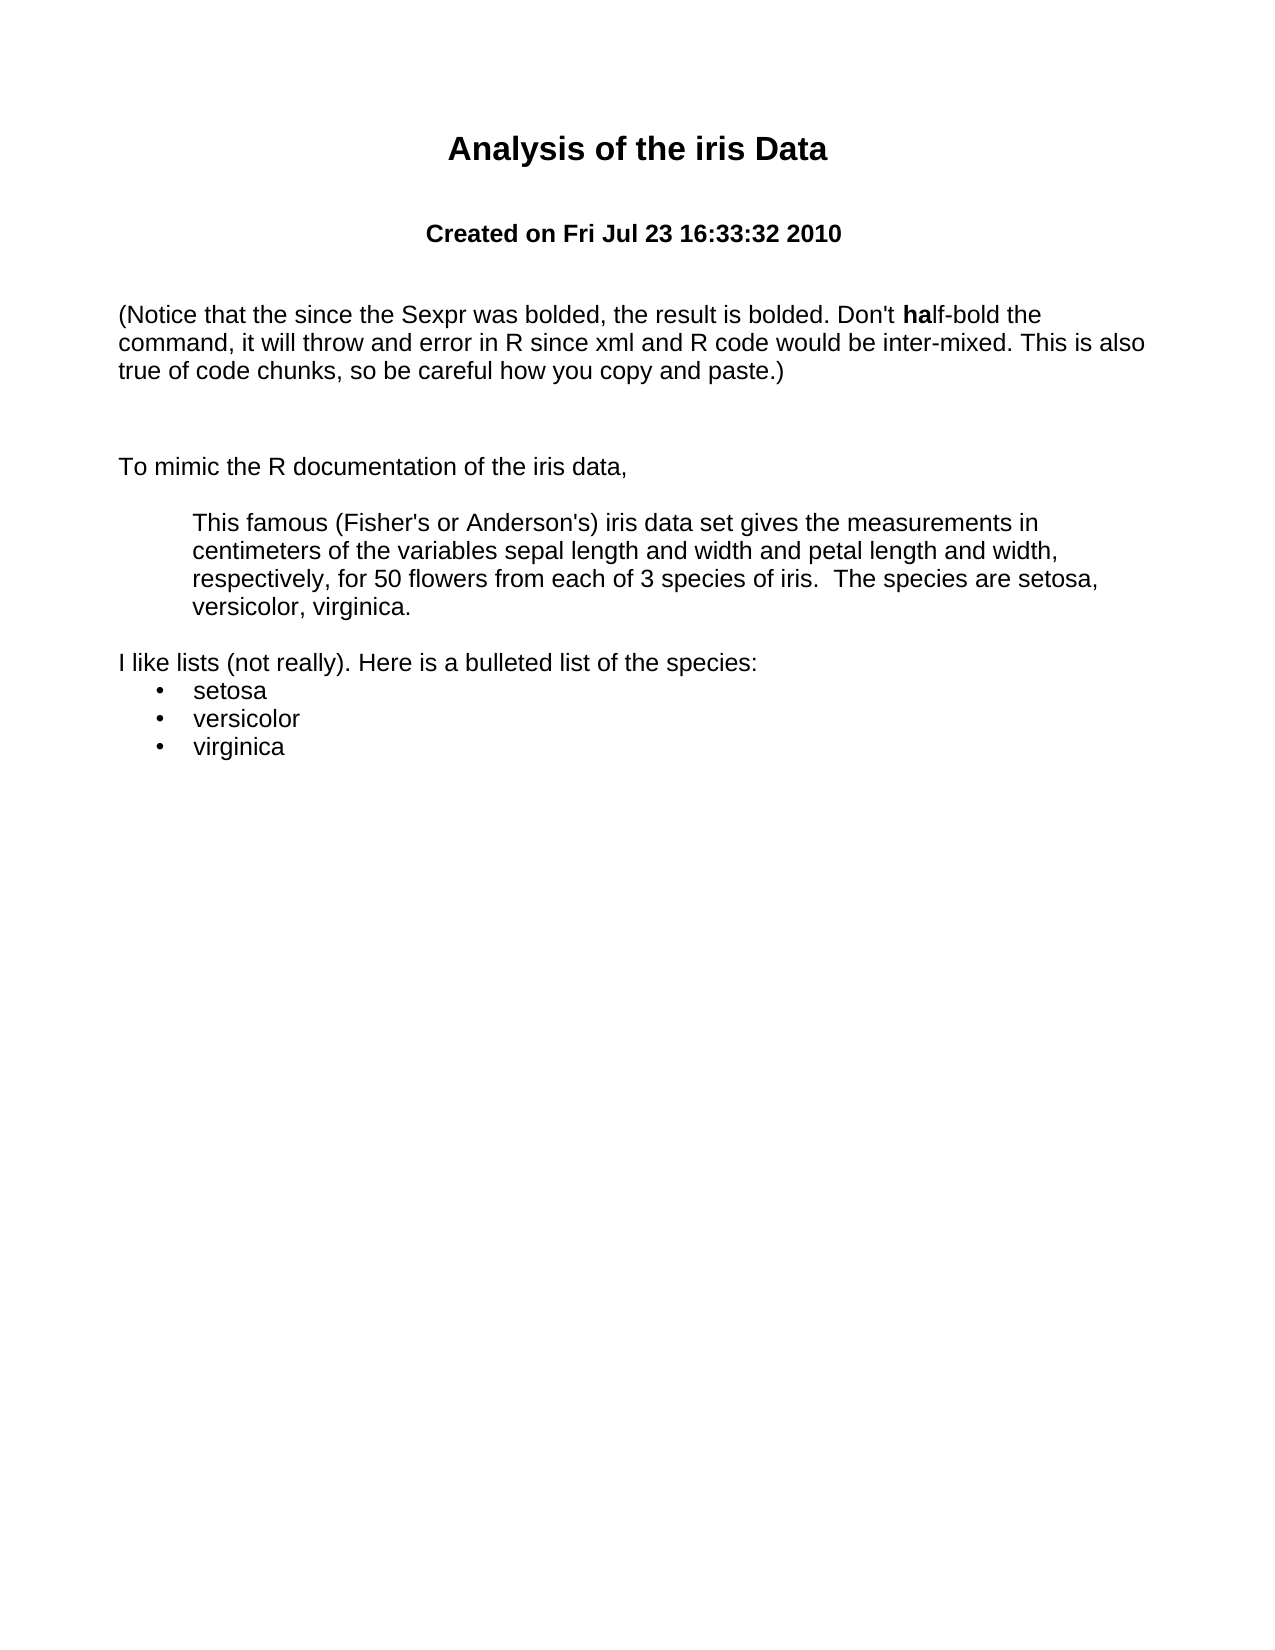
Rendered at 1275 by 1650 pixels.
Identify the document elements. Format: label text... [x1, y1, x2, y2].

text To mimic the R documentation of the iris data, [118, 453, 1157, 481]
text Created on Fri Jul 23 16:33:32 2010 [118, 220, 1157, 248]
text I like lists (not really). Here is a bulleted list of the species: [118, 649, 1157, 677]
subtitle Analysis of the iris Data [118, 130, 1157, 167]
list virginica [156, 733, 1157, 761]
text (Notice that the since the Sexpr was bolded, the result is bolded. Don't half-bold the command, it will throw and error in R since xml and R code would be inter-mixed. This is also true of code chunks, so be careful how you copy and paste.) [118, 301, 1157, 385]
list versicolor [156, 704, 1157, 733]
text This famous (Fisher's or Anderson's) iris data set gives the measurements in centimeters of the variables sepal length and width and petal length and width, respectively, for 50 flowers from each of 3 species of iris. The species are setosa, versicolor, virginica. [192, 509, 1157, 621]
list setosa [156, 677, 1157, 704]
